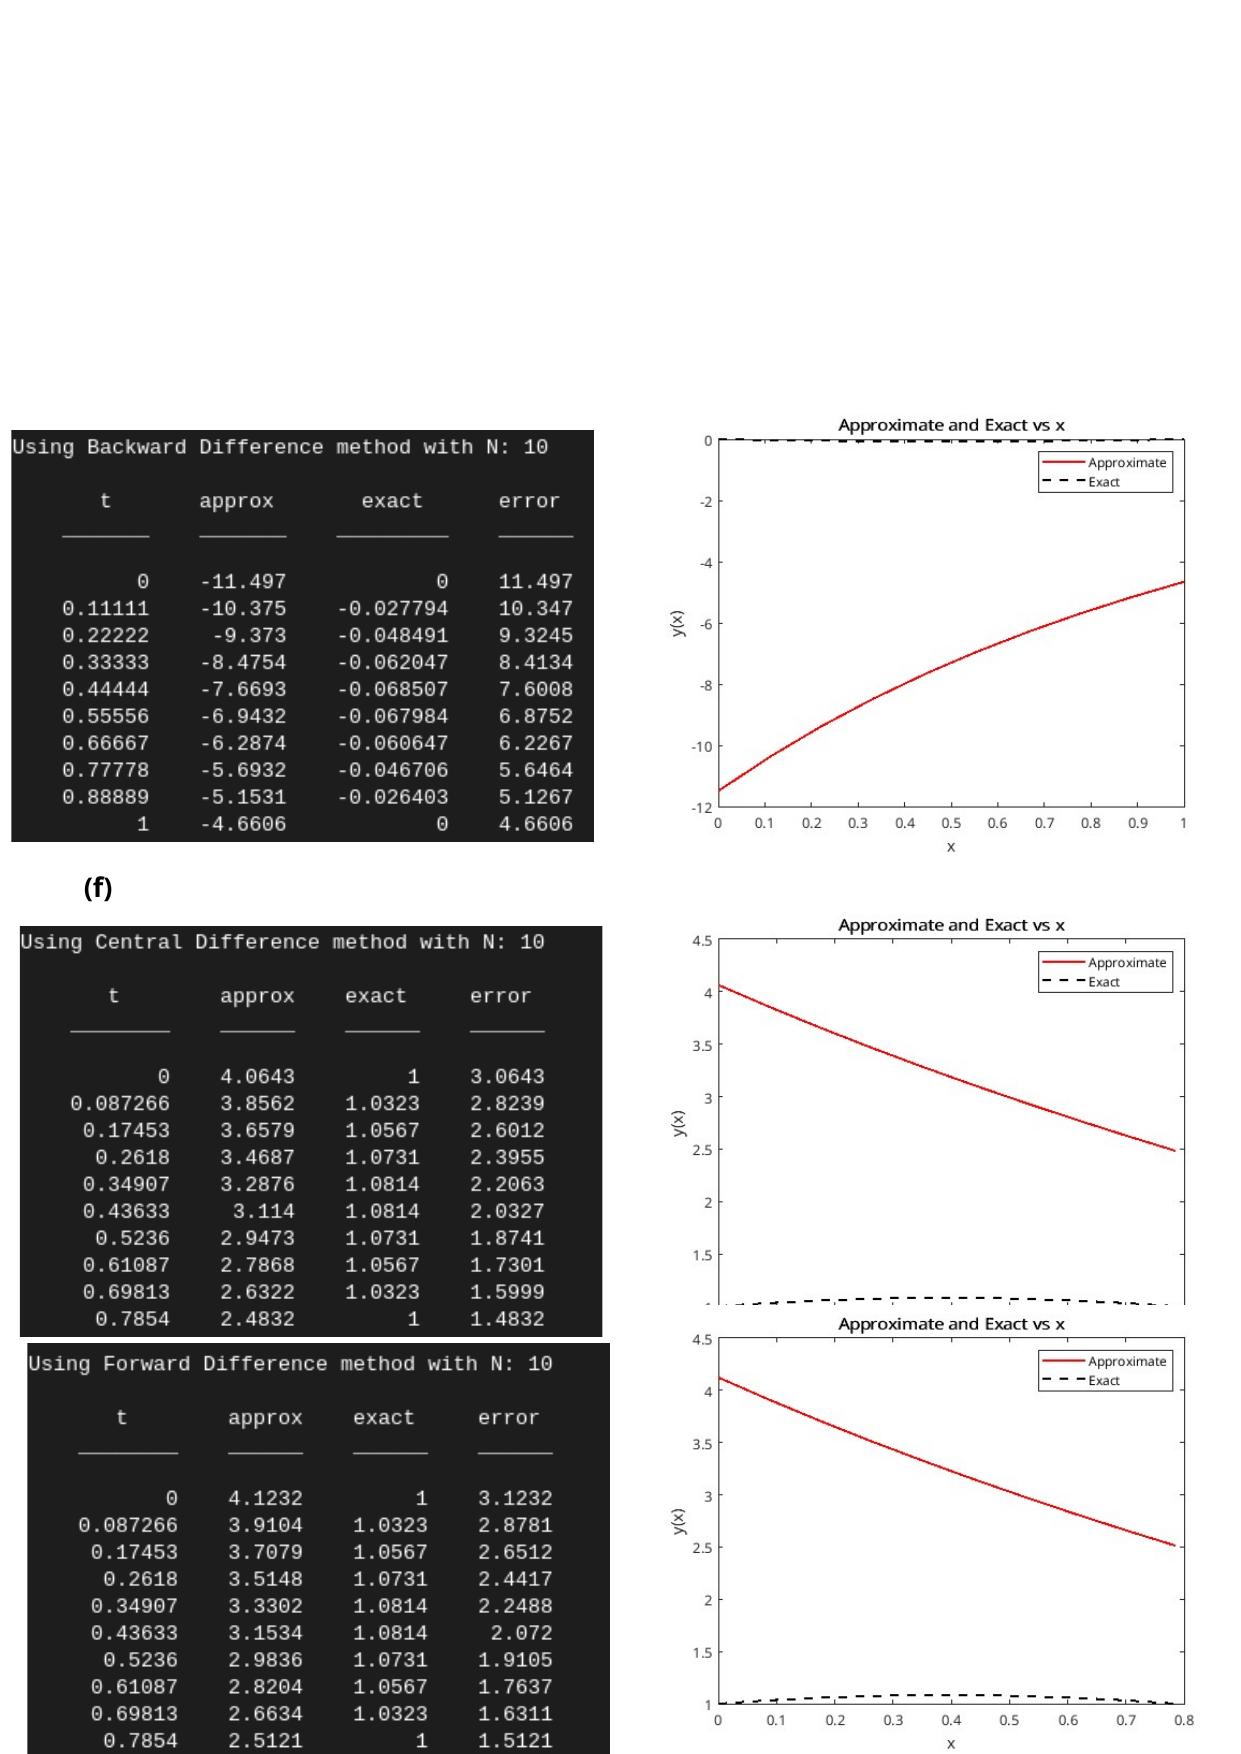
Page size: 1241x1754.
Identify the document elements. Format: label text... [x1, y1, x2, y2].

picture [19, 926, 603, 1337]
picture [27, 1343, 610, 1754]
picture [640, 906, 1241, 1754]
picture [11, 430, 594, 842]
picture [640, 406, 1241, 857]
text (f) [83, 868, 1152, 905]
